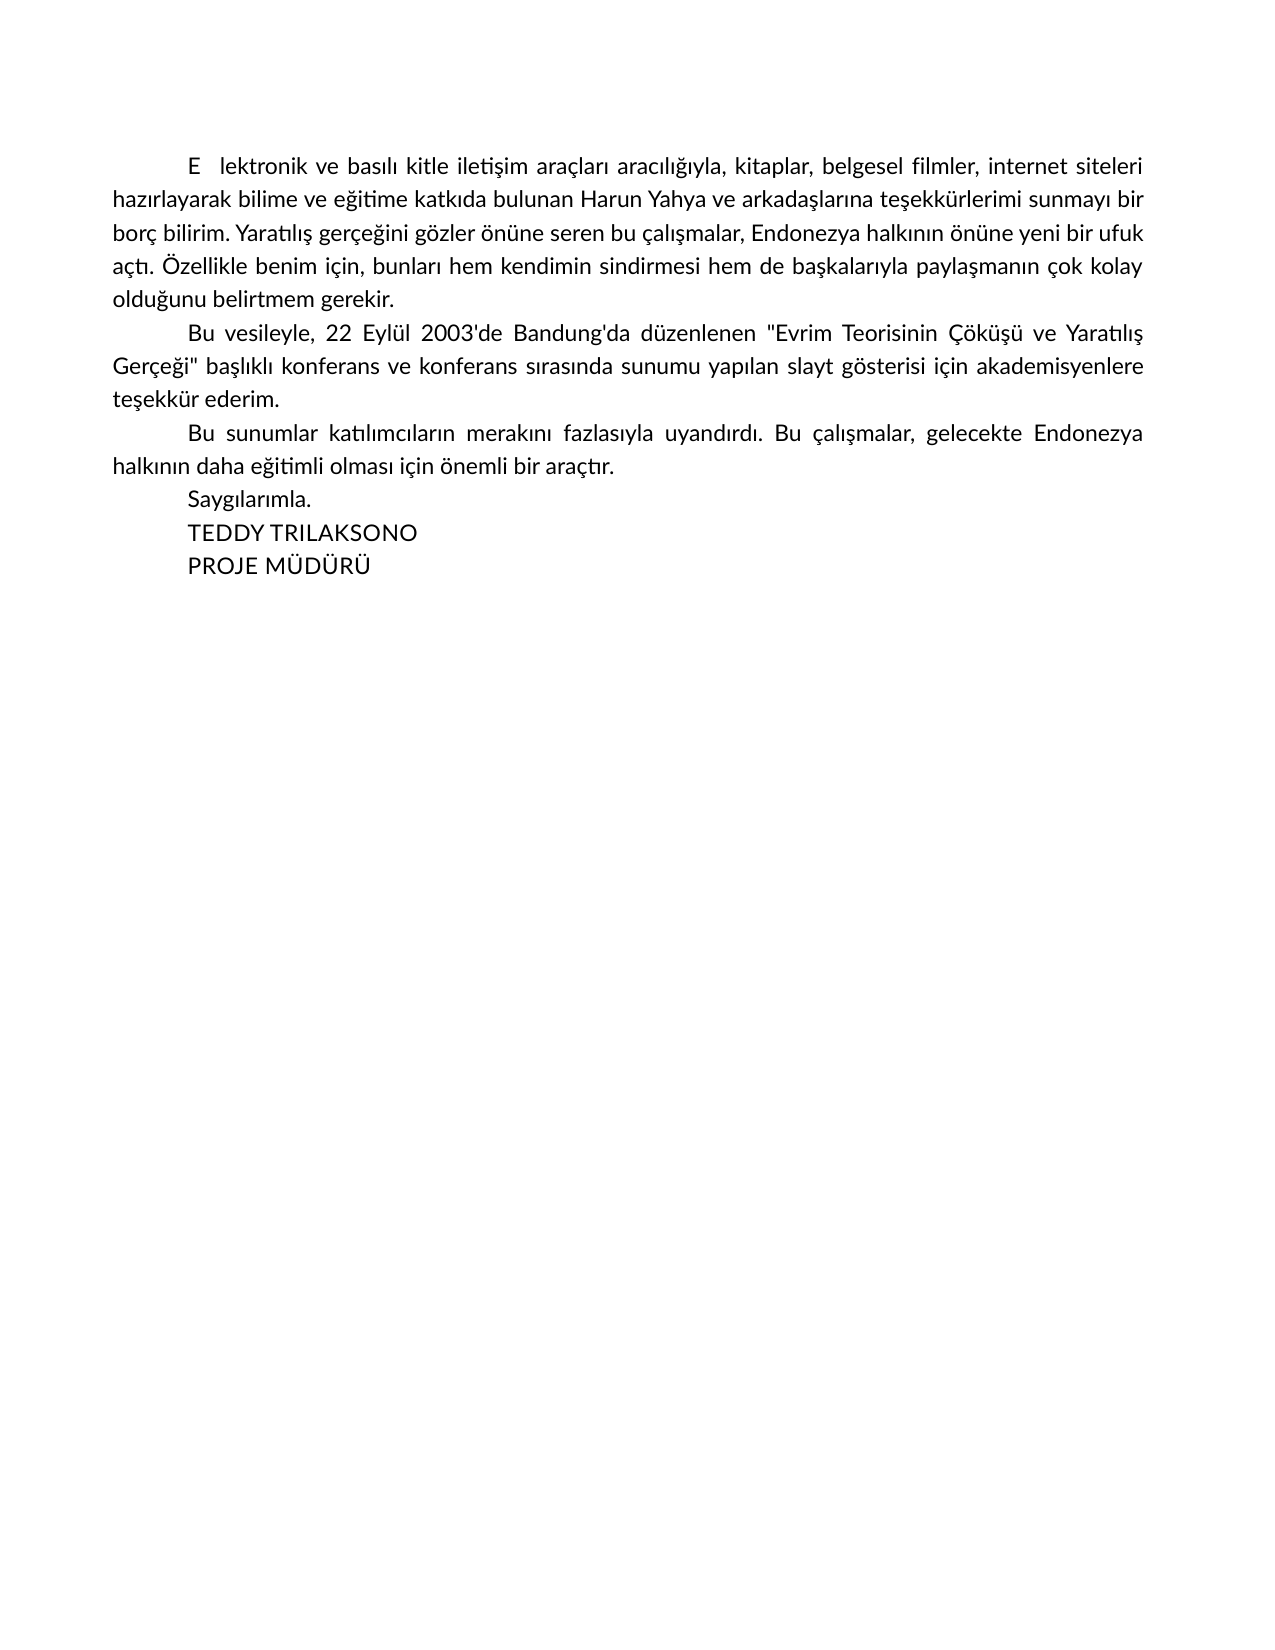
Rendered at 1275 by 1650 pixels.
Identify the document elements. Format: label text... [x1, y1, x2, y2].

text Elektronik ve basılı kitle iletişim araçları aracılığıyla, kitaplar, belgesel filmler, internet siteleri hazırlayarak bilime ve eğitime katkıda bulunan Harun Yahya ve arkadaşlarına teşekkürlerimi sunmayı bir borç bilirim. Yaratılış gerçeğini gözler önüne seren bu çalışmalar, Endonezya halkının önüne yeni bir ufuk açtı. Özellikle benim için, bunları hem kendimin sindirmesi hem de başkalarıyla paylaşmanın çok kolay olduğunu belirtmem gerekir. [112, 148, 1145, 314]
text TEDDY TRILAKSONO [112, 514, 1145, 548]
text Saygılarımla. [112, 481, 1145, 514]
text Bu sunumlar katılımcıların merakını fazlasıyla uyandırdı. Bu çalışmalar, gelecekte Endonezya halkının daha eğitimli olması için önemli bir araçtır. [112, 414, 1145, 481]
text PROJE MÜDÜRÜ [112, 548, 1145, 581]
text Bu vesileyle, 22 Eylül 2003'de Bandung'da düzenlenen "Evrim Teorisinin Çöküşü ve Yaratılış Gerçeği" başlıklı konferans ve konferans sırasında sunumu yapılan slayt gösterisi için akademisyenlere teşekkür ederim. [112, 314, 1145, 414]
